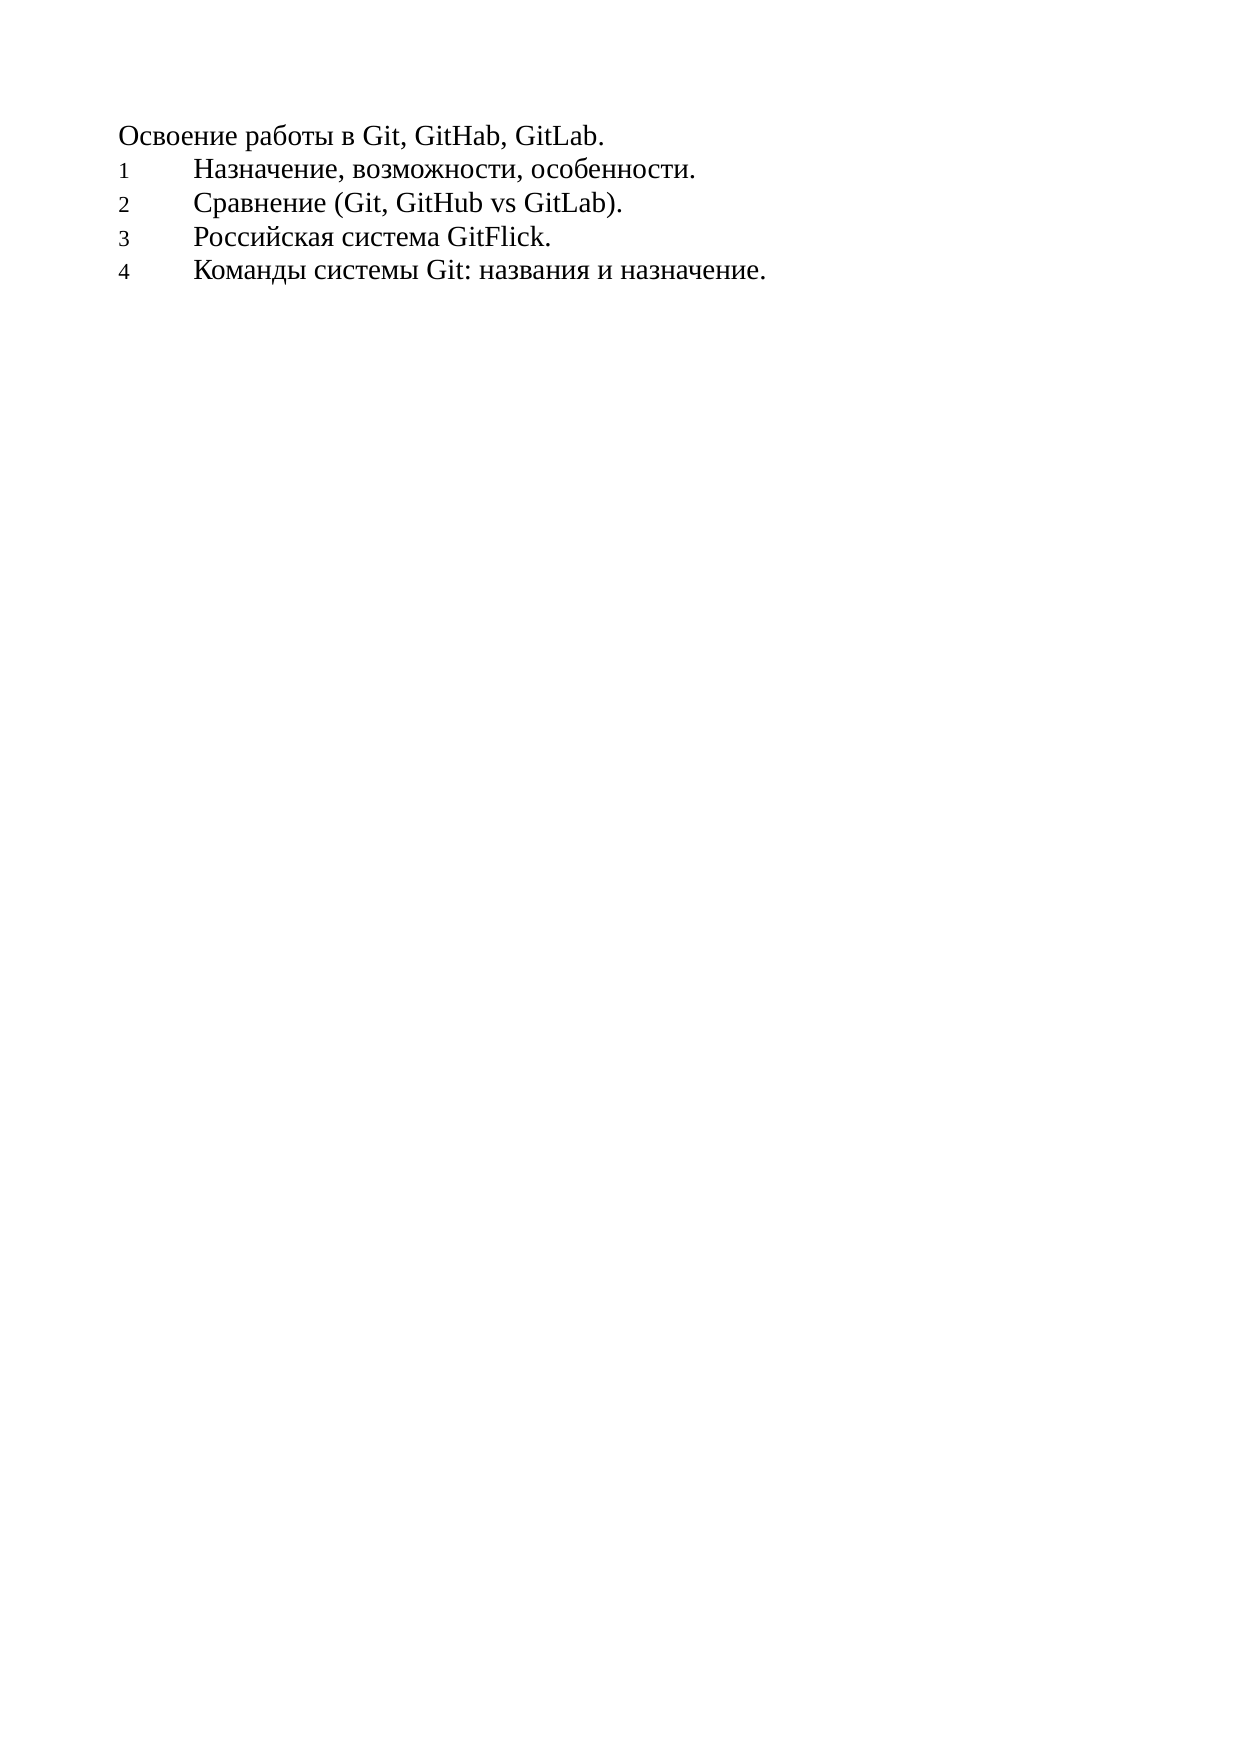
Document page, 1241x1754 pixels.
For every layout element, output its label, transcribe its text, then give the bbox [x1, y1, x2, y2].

list Назначение, возможности, особенности. [118, 152, 1122, 185]
list Команды системы Git: названия и назначение. [118, 252, 1122, 286]
list Сравнение (Git, GitHub vs GitLab). [118, 185, 1122, 219]
list Российская система GitFlick. [118, 219, 1122, 252]
list Освоение работы в Git, GitHab, GitLab. [118, 118, 1122, 152]
